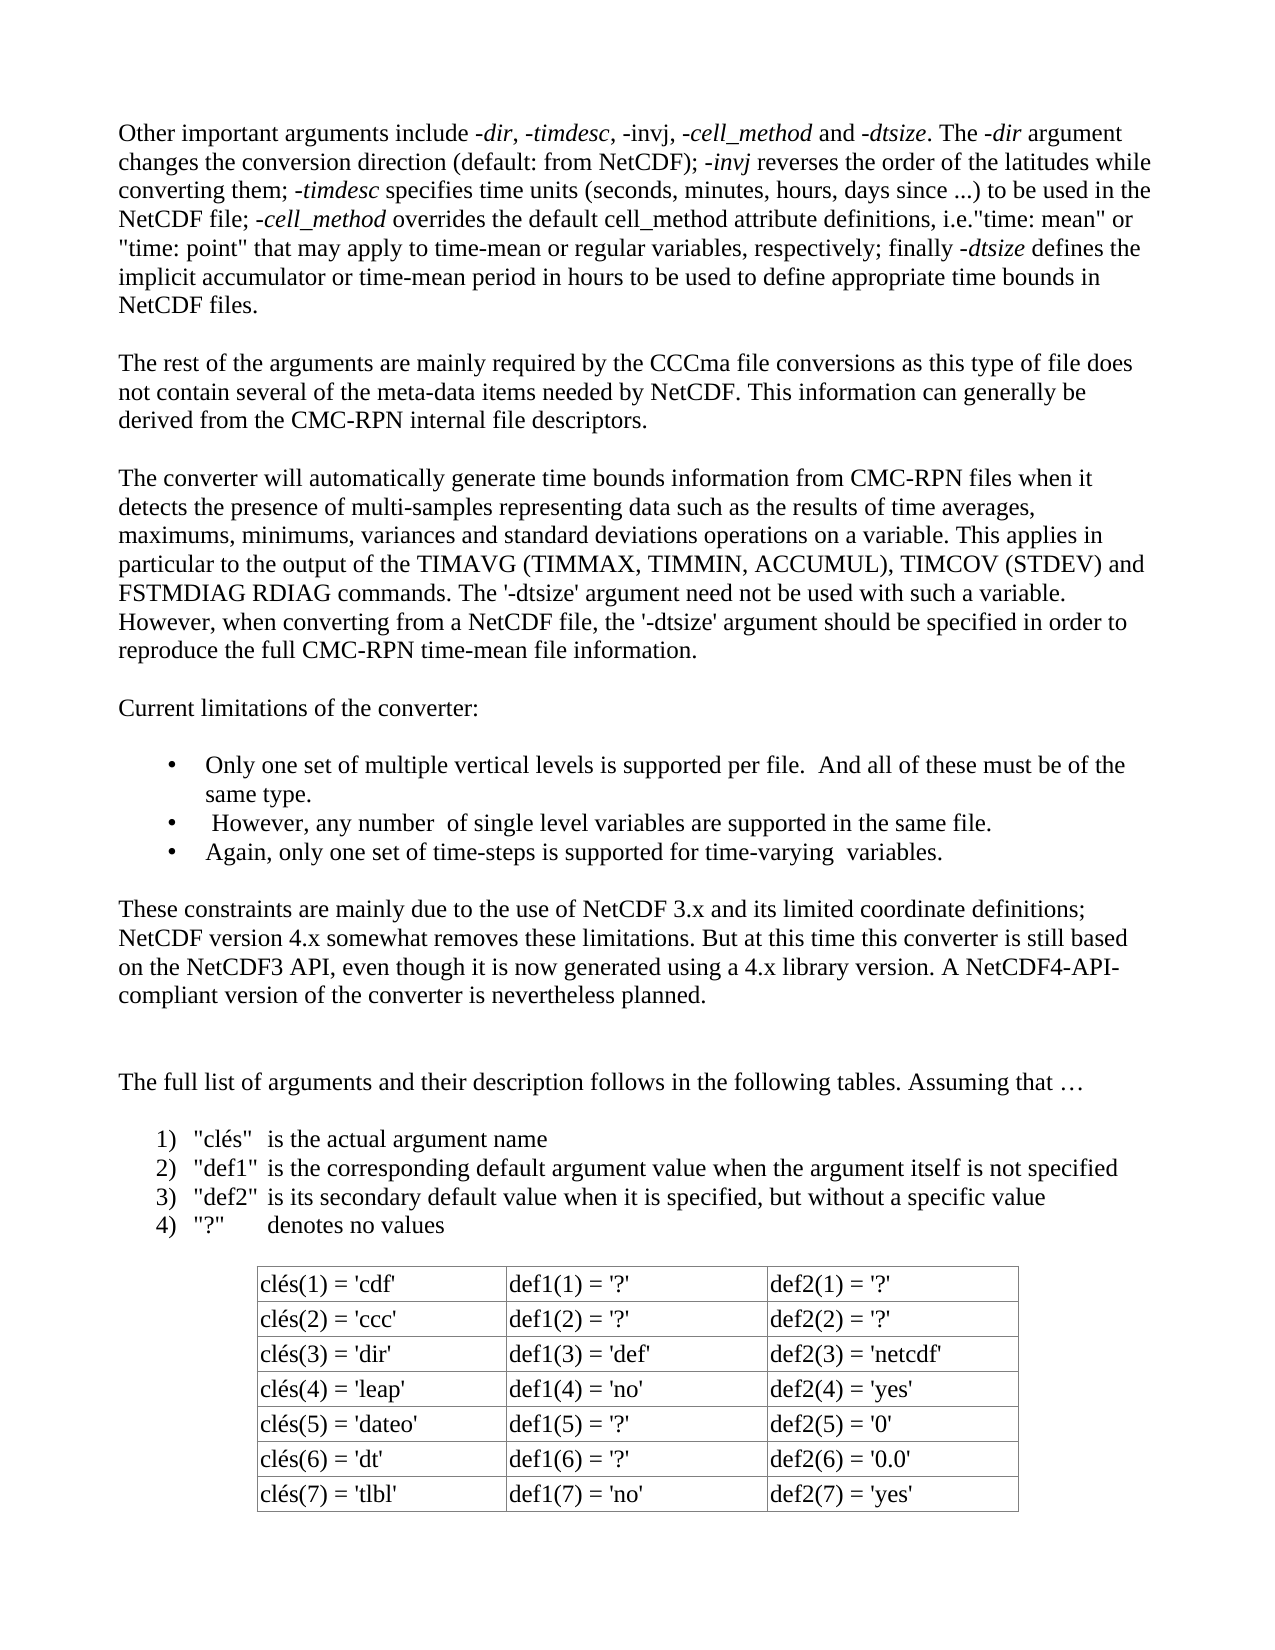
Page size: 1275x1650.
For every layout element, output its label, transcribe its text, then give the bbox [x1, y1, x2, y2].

table_cell clés(7) = 'tlbl' [258, 1477, 506, 1511]
table_cell def2(2) = '?' [768, 1302, 1018, 1336]
table_header clés(1) = 'cdf' [258, 1267, 506, 1301]
table_header def1(1) = '?' [507, 1267, 767, 1301]
table_cell def1(2) = '?' [507, 1302, 767, 1336]
table_cell def1(3) = 'def' [507, 1337, 767, 1371]
list Only one set of multiple vertical levels is supported per file. And all of these must be of the same type. [168, 751, 1157, 808]
table_cell def1(7) = 'no' [507, 1477, 767, 1511]
table_cell clés(4) = 'leap' [258, 1372, 506, 1406]
table_cell clés(3) = 'dir' [258, 1337, 506, 1371]
table_cell def2(7) = 'yes' [768, 1477, 1018, 1511]
list Again, only one set of time-steps is supported for time-varying variables. [168, 837, 1157, 866]
table_cell def2(6) = '0.0' [768, 1442, 1018, 1476]
text These constraints are mainly due to the use of NetCDF 3.x and its limited coordinate definitions; NetCDF version 4.x somewhat removes these limitations. But at this time this converter is still based on the NetCDF3 API, even though it is now generated using a 4.x library version. A NetCDF4-API-compliant version of the converter is nevertheless planned. [118, 894, 1157, 1009]
text The full list of arguments and their description follows in the following tables. Assuming that … [118, 1067, 1157, 1096]
list "def1" is the corresponding default argument value when the argument itself is not specified [156, 1153, 1157, 1182]
list "clés" is the actual argument name [156, 1124, 1157, 1153]
table_cell def1(6) = '?' [507, 1442, 767, 1476]
text Current limitations of the converter: [118, 693, 1157, 722]
table_cell clés(2) = 'ccc' [258, 1302, 506, 1336]
text Other important arguments include -dir, -timdesc, -invj, -cell_method and -dtsize. The -dir argument changes the conversion direction (default: from NetCDF); -invj reverses the order of the latitudes while converting them; -timdesc specifies time units (seconds, minutes, hours, days since ...) to be used in the NetCDF file; -cell_method overrides the default cell_method attribute definitions, i.e."time: mean" or "time: point" that may apply to time-mean or regular variables, respectively; finally -dtsize defines the implicit accumulator or time-mean period in hours to be used to define appropriate time bounds in NetCDF files. [118, 118, 1157, 319]
text The converter will automatically generate time bounds information from CMC-RPN files when it detects the presence of multi-samples representing data such as the results of time averages, maximums, minimums, variances and standard deviations operations on a variable. This applies in particular to the output of the TIMAVG (TIMMAX, TIMMIN, ACCUMUL), TIMCOV (STDEV) and FSTMDIAG RDIAG commands. The '-dtsize' argument need not be used with such a variable. However, when converting from a NetCDF file, the '-dtsize' argument should be specified in order to reproduce the full CMC-RPN time-mean file information. [118, 463, 1157, 664]
table_cell clés(5) = 'dateo' [258, 1407, 506, 1441]
table_cell clés(6) = 'dt' [258, 1442, 506, 1476]
text The rest of the arguments are mainly required by the CCCma file conversions as this type of file does not contain several of the meta-data items needed by NetCDF. This information can generally be derived from the CMC-RPN internal file descriptors. [118, 348, 1157, 434]
table_cell def2(3) = 'netcdf' [768, 1337, 1018, 1371]
table_cell def2(5) = '0' [768, 1407, 1018, 1441]
list "?" denotes no values [156, 1211, 1157, 1239]
table_cell def1(5) = '?' [507, 1407, 767, 1441]
table_cell def1(4) = 'no' [507, 1372, 767, 1406]
table_header def2(1) = '?' [768, 1267, 1018, 1301]
list "def2" is its secondary default value when it is specified, but without a specific value [156, 1182, 1157, 1211]
list However, any number of single level variables are supported in the same file. [168, 808, 1157, 837]
table_cell def2(4) = 'yes' [768, 1372, 1018, 1406]
